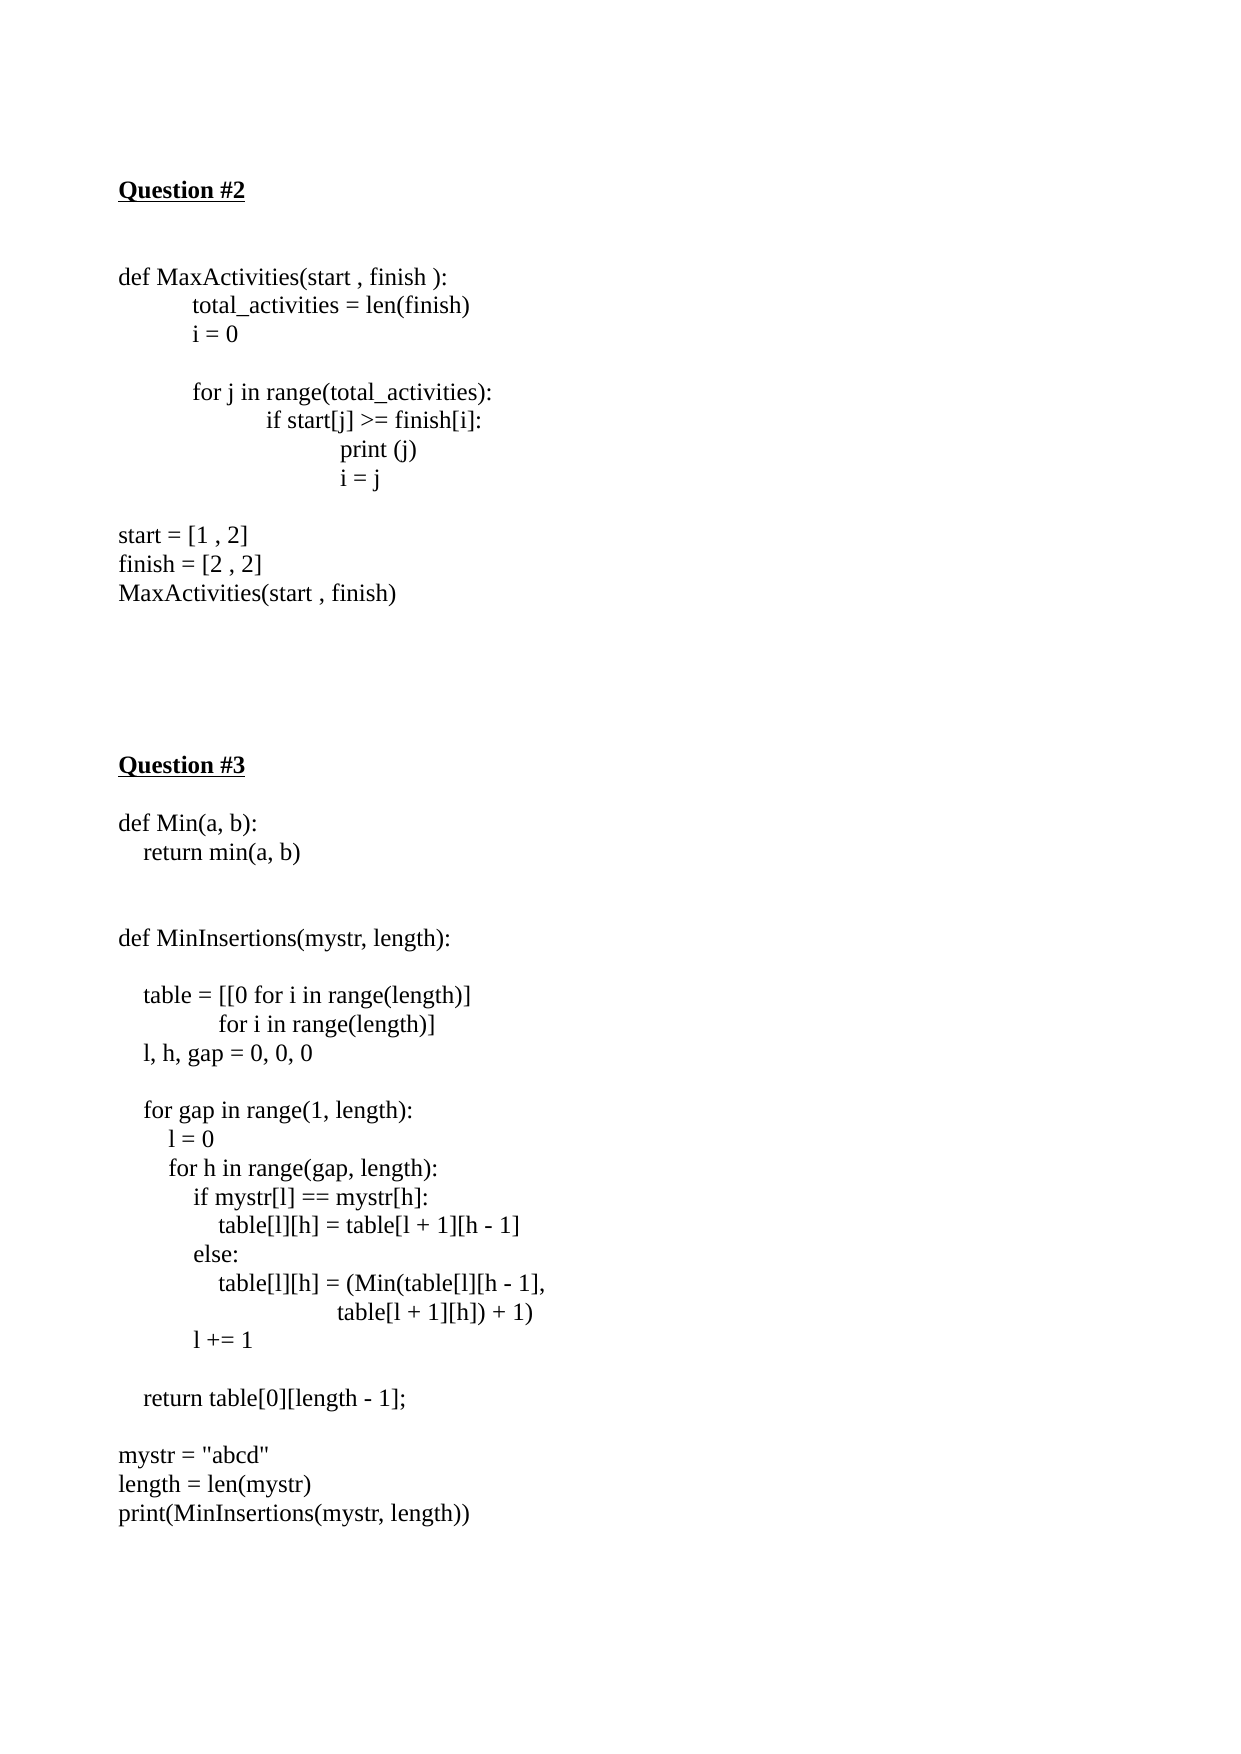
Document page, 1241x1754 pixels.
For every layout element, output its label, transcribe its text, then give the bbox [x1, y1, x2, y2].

text l, h, gap = 0, 0, 0 [118, 1038, 1122, 1067]
text finish = [2 , 2] [118, 549, 1122, 578]
text Question #3 [118, 722, 1122, 779]
text for i in range(length)] [118, 1009, 1122, 1038]
text if mystr[l] == mystr[h]: [118, 1182, 1122, 1211]
text i = j [118, 463, 1122, 492]
text def MinInsertions(mystr, length): [118, 923, 1122, 952]
text Question #2 [118, 176, 1122, 204]
text table[l][h] = (Min(table[l][h - 1], [118, 1268, 1122, 1297]
text def MaxActivities(start , finish ): [118, 262, 1122, 291]
text length = len(mystr) [118, 1469, 1122, 1498]
text for h in range(gap, length): [118, 1153, 1122, 1182]
text print (j) [118, 434, 1122, 463]
text for j in range(total_activities): [118, 377, 1122, 406]
text MaxActivities(start , finish) [118, 578, 1122, 607]
text return table[0][length - 1]; [118, 1383, 1122, 1412]
text table[l + 1][h]) + 1) [118, 1297, 1122, 1326]
text def Min(a, b): [118, 808, 1122, 837]
text mystr = "abcd" [118, 1441, 1122, 1469]
text table = [[0 for i in range(length)] [118, 981, 1122, 1009]
text l = 0 [118, 1124, 1122, 1153]
text i = 0 [118, 319, 1122, 348]
text start = [1 , 2] [118, 521, 1122, 549]
text l += 1 [118, 1326, 1122, 1354]
text total_activities = len(finish) [118, 291, 1122, 319]
text table[l][h] = table[l + 1][h - 1] [118, 1211, 1122, 1239]
text print(MinInsertions(mystr, length)) [118, 1498, 1122, 1527]
text if start[j] >= finish[i]: [118, 406, 1122, 434]
text else: [118, 1239, 1122, 1268]
text for gap in range(1, length): [118, 1096, 1122, 1124]
text return min(a, b) [118, 837, 1122, 866]
